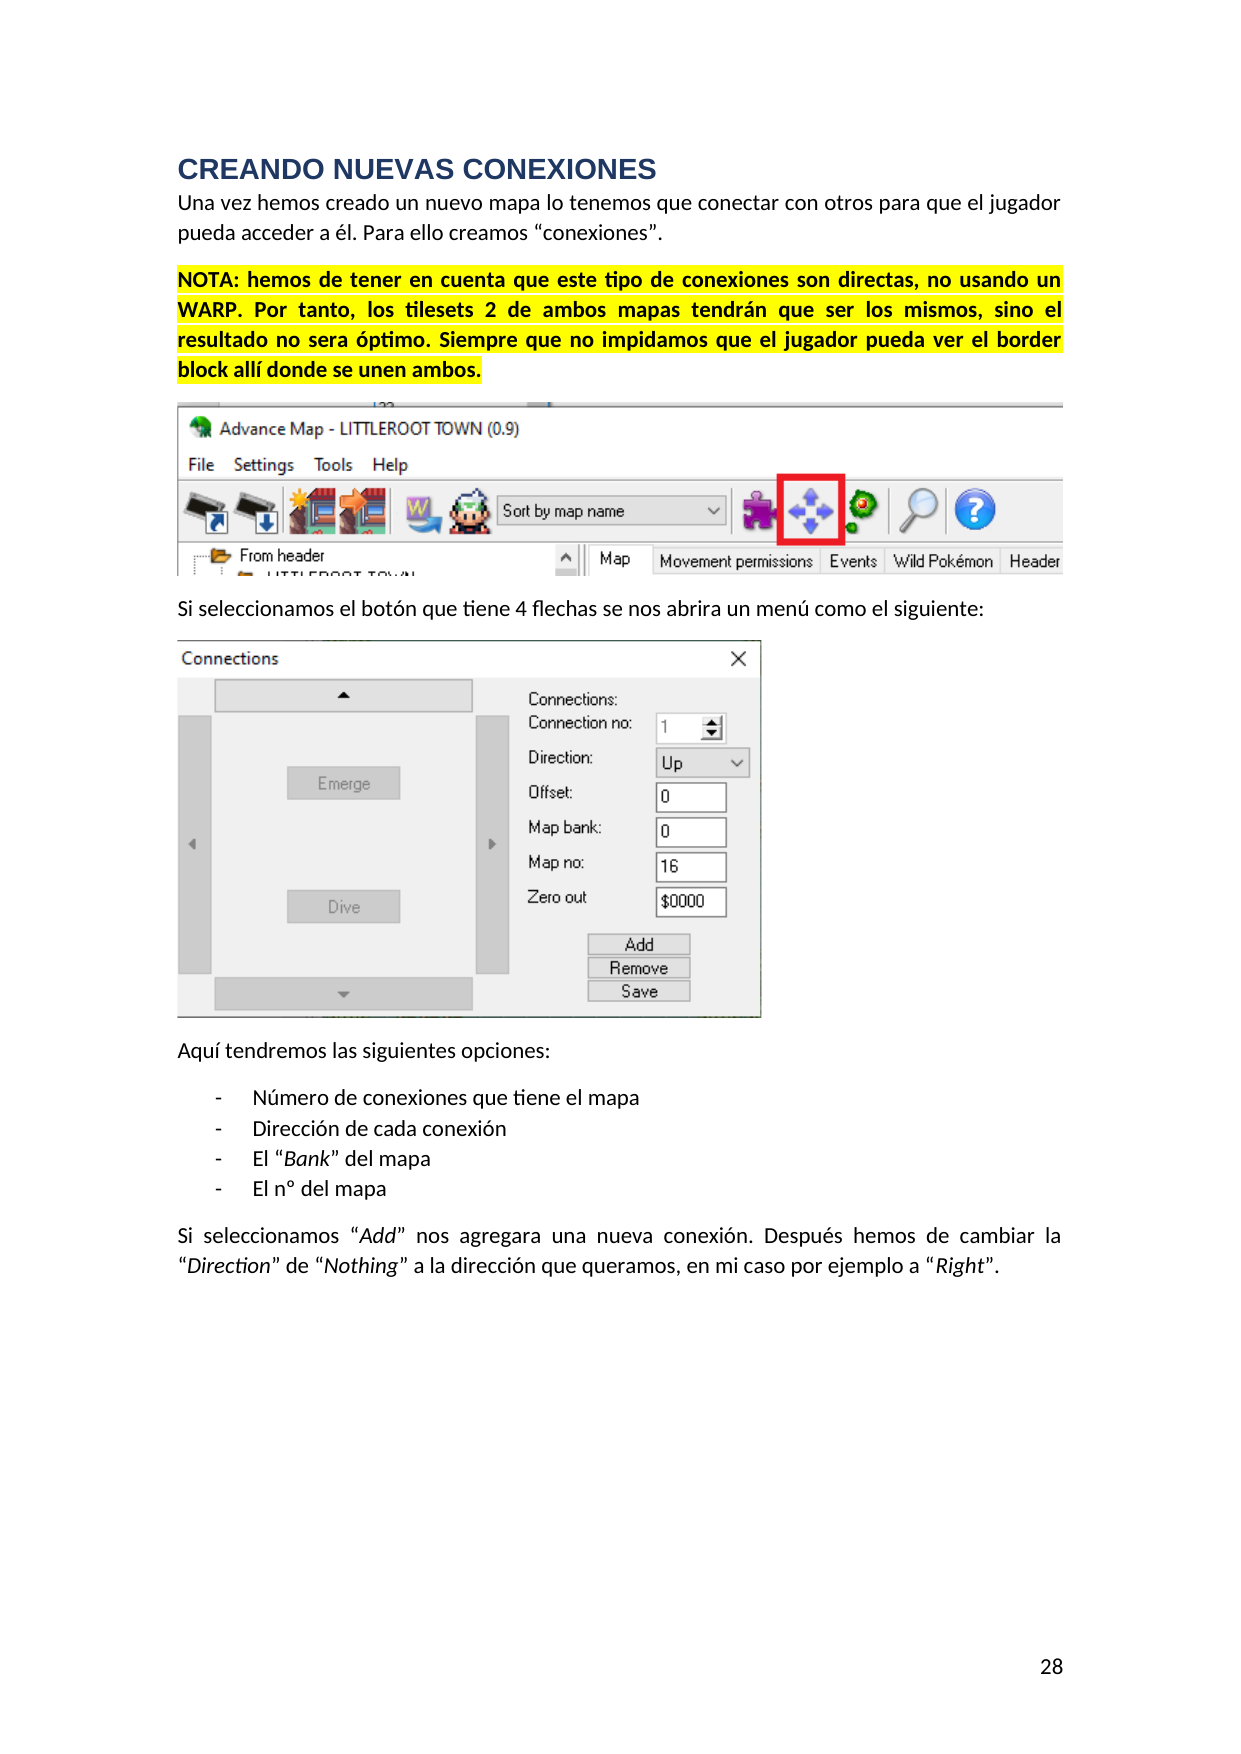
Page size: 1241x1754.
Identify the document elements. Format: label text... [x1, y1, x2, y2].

picture [177, 640, 762, 1018]
list El “Bank” del mapa [215, 1144, 1063, 1172]
text Una vez hemos creado un nuevo mapa lo tenemos que conectar con otros para que el jugador pueda acceder a él. Para ello creamos “conexiones”. [177, 188, 1063, 246]
picture [177, 402, 1063, 576]
text NOTA: hemos de tener en cuenta que este tipo de conexiones son directas, no usando un WARP. Por tanto, los tilesets 2 de ambos mapas tendrán que ser los mismos, sino el resultado no sera óptimo. Siempre que no impidamos que el jugador pueda ver el border block allí donde se unen ambos. [177, 265, 1063, 384]
subtitle CREANDO NUEVAS CONEXIONES [177, 152, 1063, 185]
list El nº del mapa [215, 1174, 1063, 1202]
list Número de conexiones que tiene el mapa [215, 1083, 1063, 1112]
text Si seleccionamos el botón que tiene 4 flechas se nos abrira un menú como el siguiente: [177, 594, 1063, 622]
text Aquí tendremos las siguientes opciones: [177, 1037, 1063, 1065]
text Si seleccionamos “Add” nos agregara una nueva conexión. Después hemos de cambiar la “Direction” de “Nothing” a la dirección que queramos, en mi caso por ejemplo a “Right”. [177, 1221, 1063, 1279]
list Dirección de cada conexión [215, 1114, 1063, 1142]
